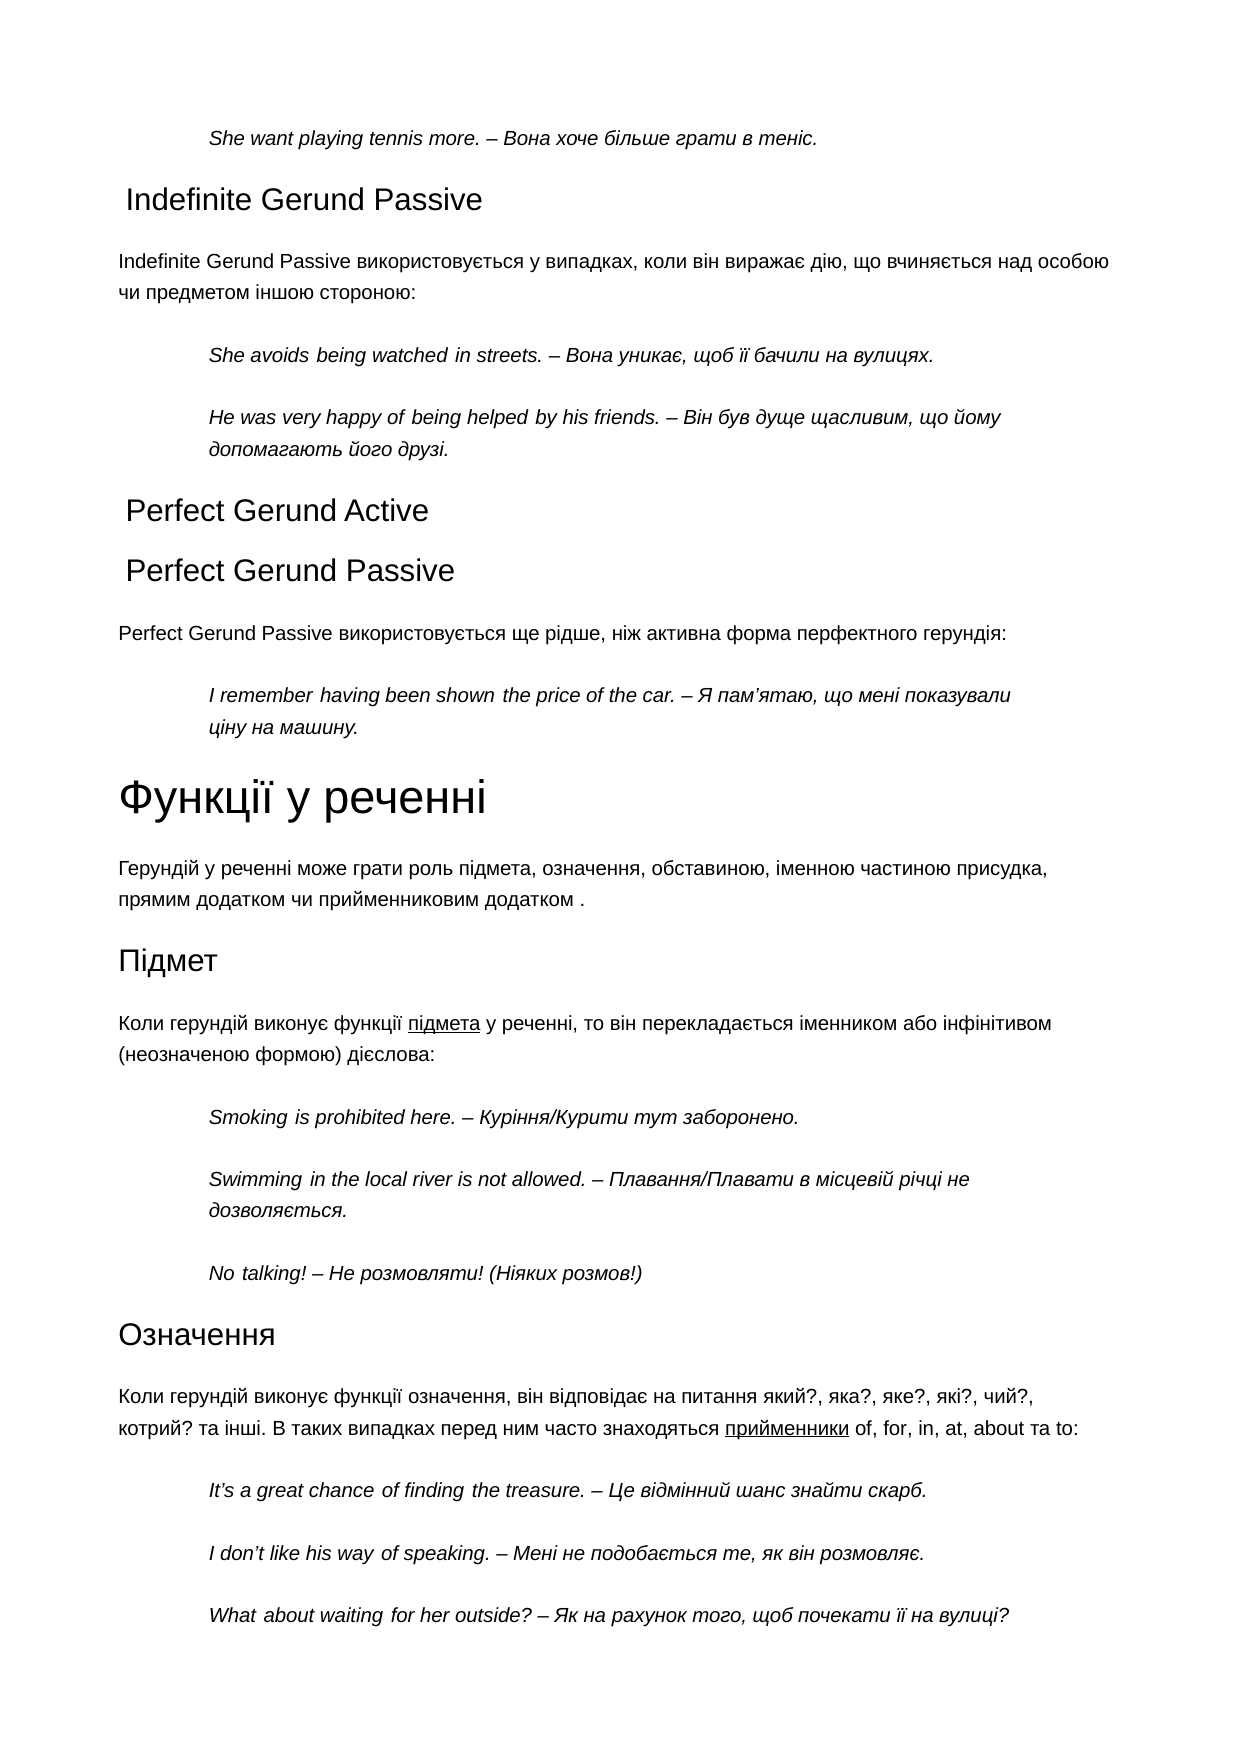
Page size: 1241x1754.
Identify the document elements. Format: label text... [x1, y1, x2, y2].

subtitle Підмет [118, 942, 1122, 978]
text Indefinite Gerund Passive використовується у випадках, коли він виражає дію, що вчиняється над особою чи предметом іншою стороною: [118, 242, 1122, 304]
subtitle Perfect Gerund Passive [118, 552, 1122, 588]
text Swimming in the local river is not allowed. – Плавання/Плавати в місцевій річці не дозволяється. [208, 1159, 1032, 1222]
text She want playing tennis more. – Вона хоче більше грати в теніс. [208, 118, 1032, 149]
text Коли герундій виконує функції підмета у реченні, то він перекладається іменником або інфінітивом (неозначеною формою) дієслова: [118, 1003, 1122, 1066]
subtitle Indefinite Gerund Passive [118, 181, 1122, 217]
text Коли герундій виконує функції означення, він відповідає на питання який?, яка?, яке?, які?, чий?, котрий? та інші. В таких випадках перед ним часто знаходяться прийменники of, for, in, at, about та to: [118, 1377, 1122, 1439]
text I remember having been shown the price of the car. – Я пам’ятаю, що мені показували ціну на машину. [208, 676, 1032, 738]
text She avoids being watched in streets. – Вона уникає, щоб її бачили на вулицях. [208, 335, 1032, 367]
subtitle Означення [118, 1316, 1122, 1352]
text Smoking is prohibited here. – Куріння/Курити тут заборонено. [208, 1097, 1032, 1128]
text Perfect Gerund Passive використовується ще рідше, ніж активна форма перфектного герундія: [118, 613, 1122, 645]
subtitle Функції у реченні [118, 770, 1122, 824]
text I don’t like his way of speaking. – Мені не подобається те, як він розмовляє. [208, 1533, 1032, 1564]
text He was very happy of being helped by his friends. – Він був дуще щасливим, що йому допомагають його друзі. [208, 398, 1032, 460]
text It’s a great chance of finding the treasure. – Це відмінний шанс знайти скарб. [208, 1471, 1032, 1502]
text Герундій у реченні може грати роль підмета, означення, обставиною, іменною частиною присудка, прямим додатком чи прийменниковим додатком . [118, 849, 1122, 911]
subtitle Perfect Gerund Active [118, 492, 1122, 527]
text What about waiting for her outside? – Як на рахунок того, щоб почекати її на вулиці? [208, 1596, 1032, 1627]
text No talking! – Не розмовляти! (Ніяких розмов!) [208, 1253, 1032, 1284]
